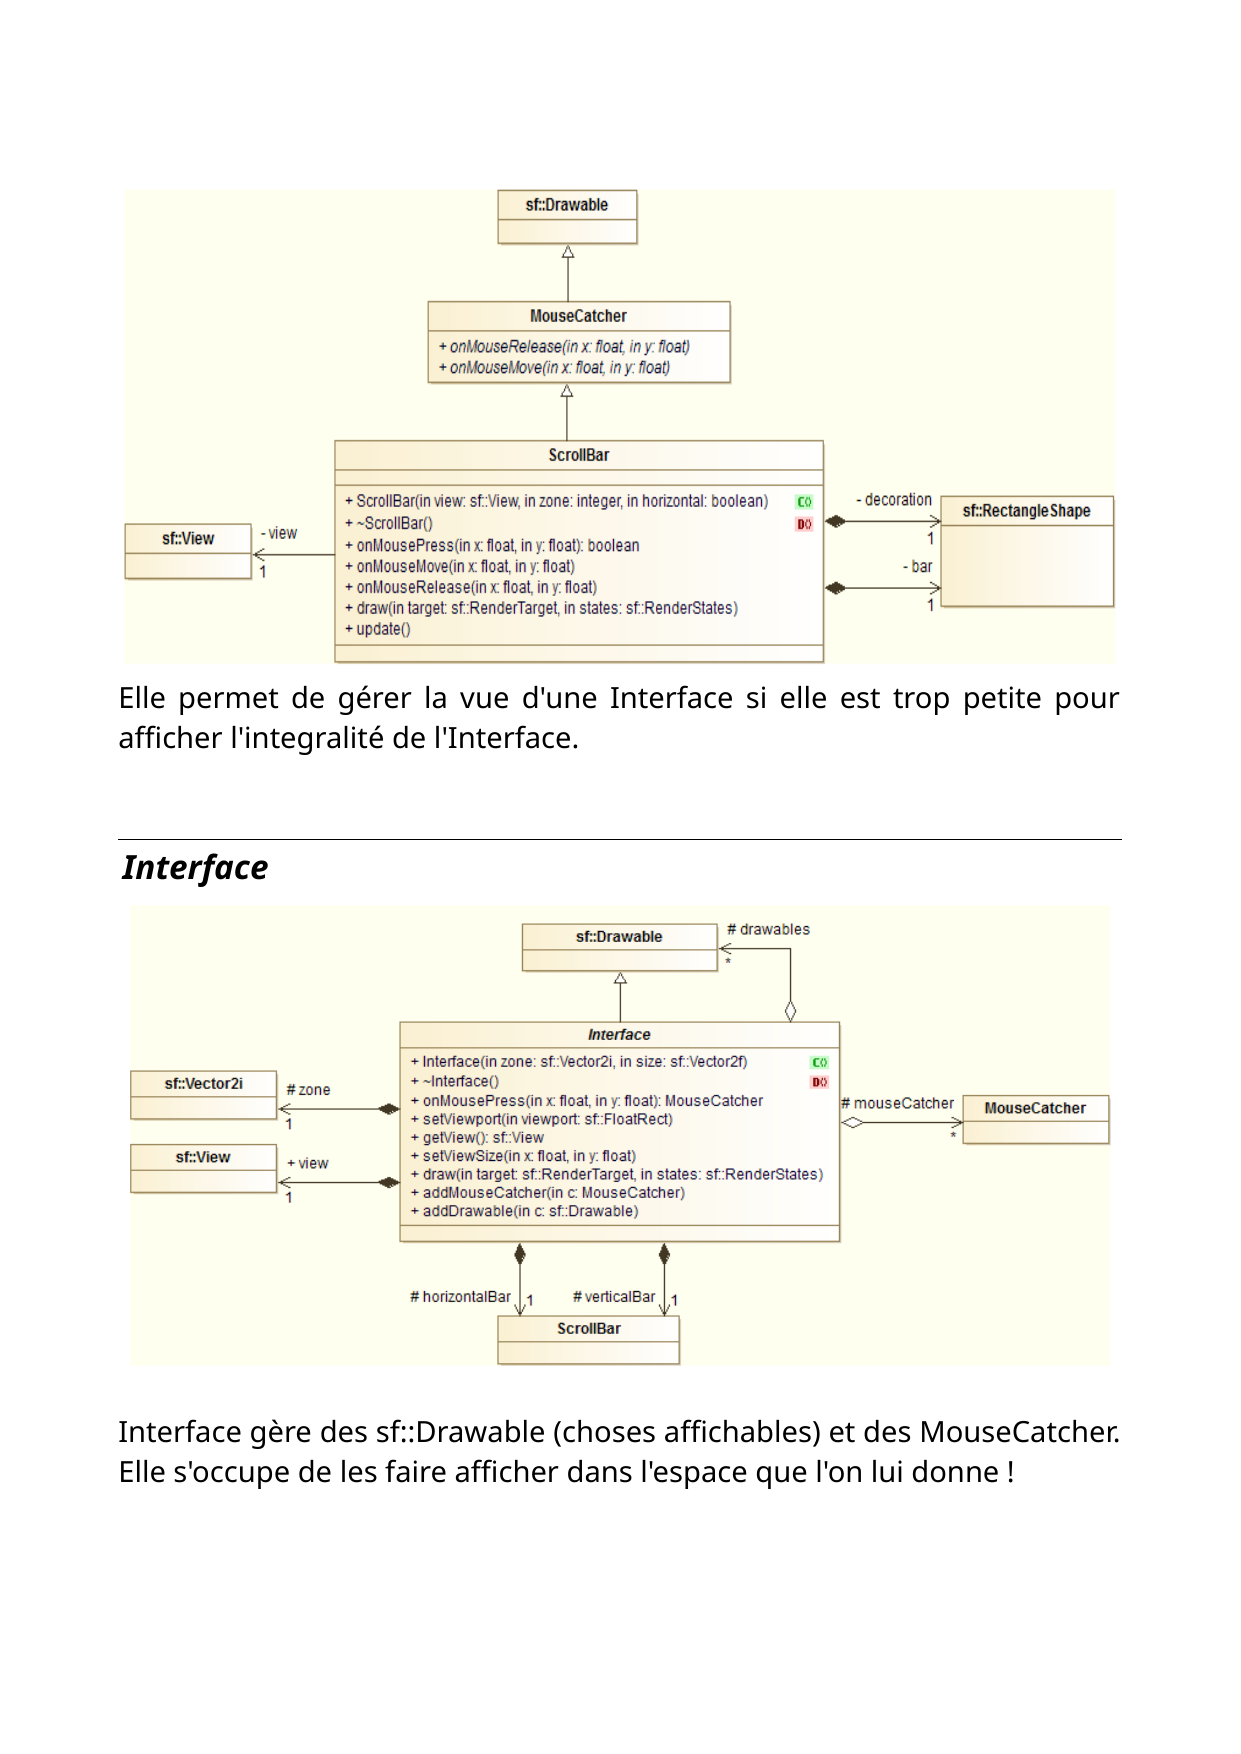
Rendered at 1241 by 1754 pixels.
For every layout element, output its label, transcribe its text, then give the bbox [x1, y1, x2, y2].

text Interface [118, 840, 1122, 893]
picture [113, 176, 1127, 678]
text Interface gère des sf::Drawable (choses affichables) et des MouseCatcher. Elle s'occupe de les faire afficher dans l'espace que l'on lui donne ! [118, 1412, 1122, 1491]
text Elle permet de gérer la vue d'une Interface si elle est trop petite pour afficher l'integralité de l'Interface. [118, 678, 1122, 757]
picture [118, 893, 1123, 1378]
